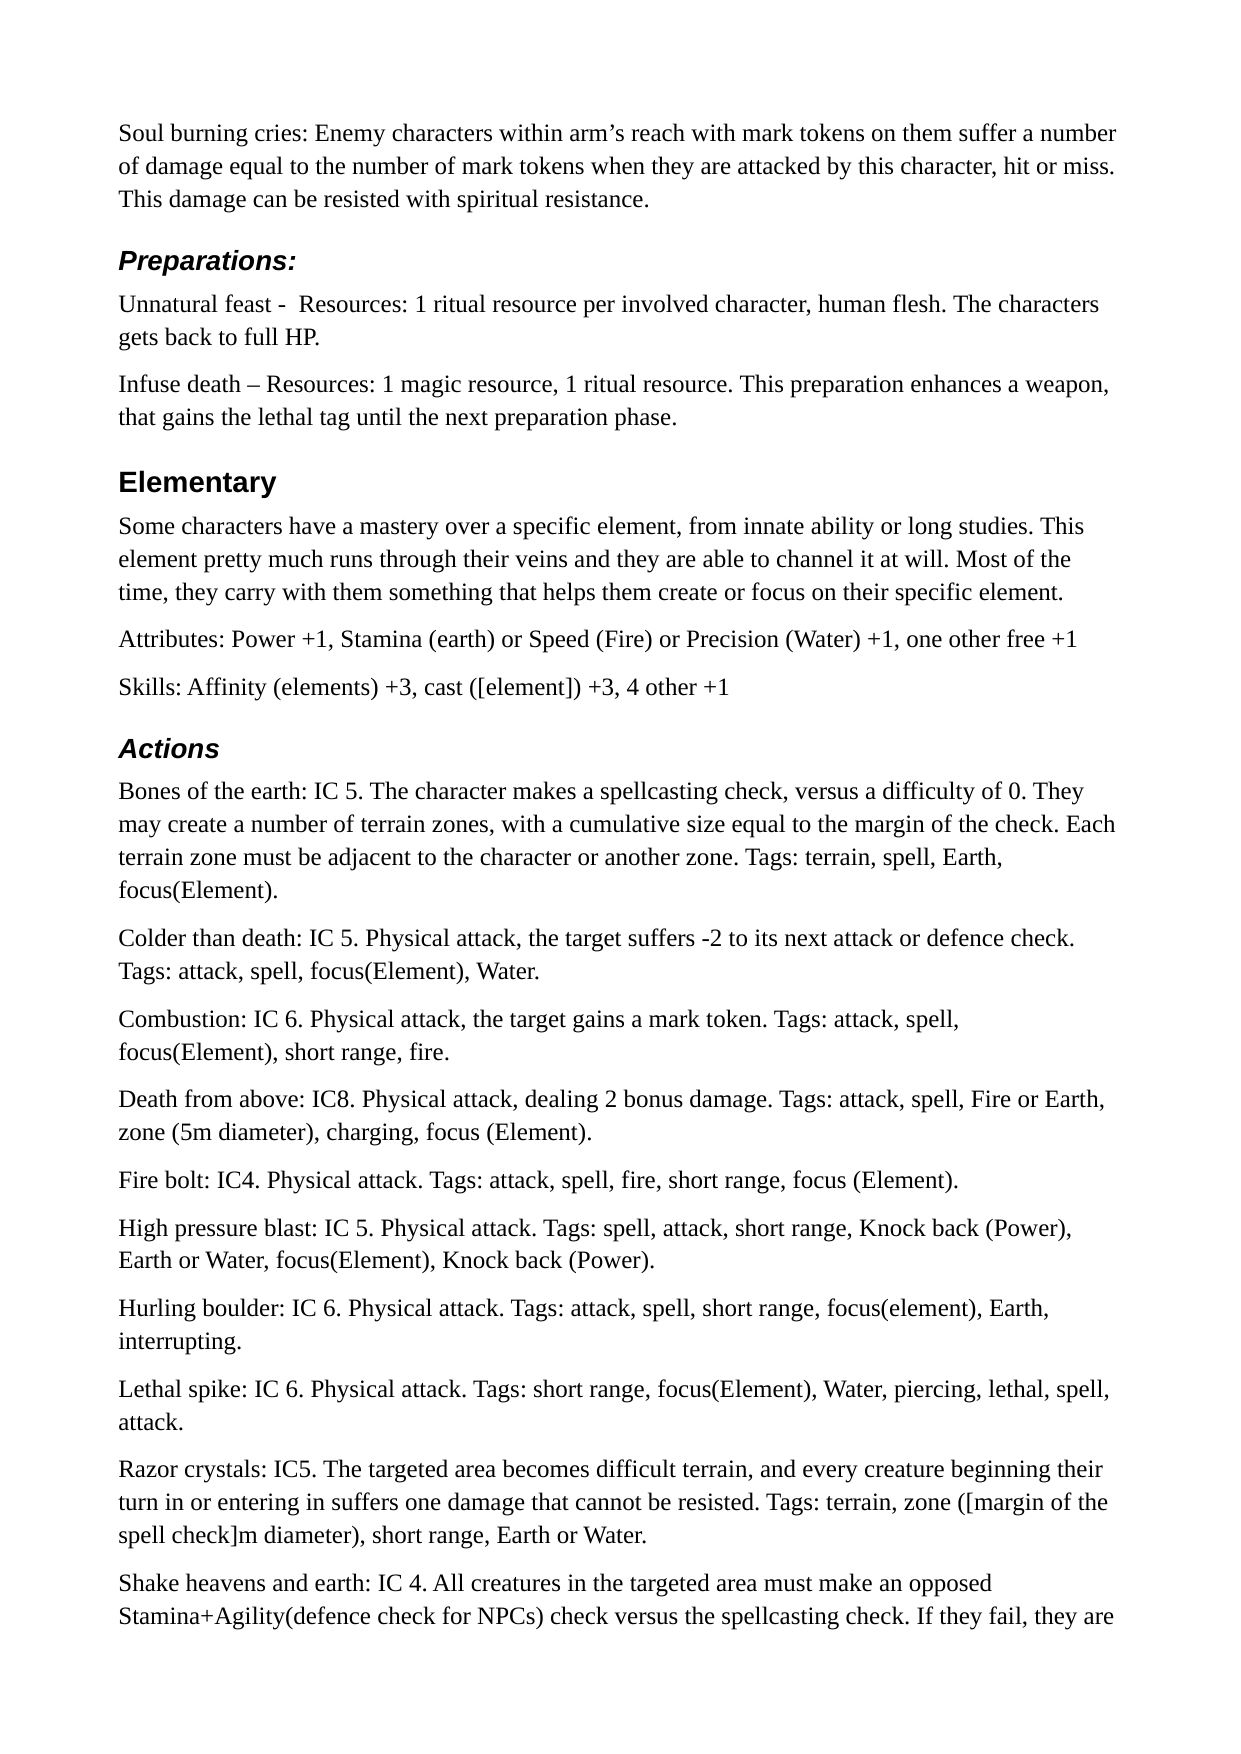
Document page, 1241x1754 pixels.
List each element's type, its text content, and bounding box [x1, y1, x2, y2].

text Infuse death – Resources: 1 magic resource, 1 ritual resource. This preparation enhances a weapon, that gains the lethal tag until the next preparation phase. [118, 369, 1122, 431]
text Attributes: Power +1, Stamina (earth) or Speed (Fire) or Precision (Water) +1, one other free +1 [118, 624, 1122, 653]
text Soul burning cries: Enemy characters within arm’s reach with mark tokens on them suffer a number of damage equal to the number of mark tokens when they are attacked by this character, hit or miss. This damage can be resisted with spiritual resistance. [118, 118, 1122, 213]
subtitle Actions [118, 732, 1122, 764]
text High pressure blast: IC 5. Physical attack. Tags: spell, attack, short range, Knock back (Power), Earth or Water, focus(Element), Knock back (Power). [118, 1213, 1122, 1274]
text Death from above: IC8. Physical attack, dealing 2 bonus damage. Tags: attack, spell, Fire or Earth, zone (5m diameter), charging, focus (Element). [118, 1084, 1122, 1146]
text Shake heavens and earth: IC 4. All creatures in the targeted area must make an opposed Stamina+Agility(defence check for NPCs) check versus the spellcasting check. If they fail, they are [118, 1568, 1122, 1630]
text Unnatural feast - Resources: 1 ritual resource per involved character, human flesh. The characters gets back to full HP. [118, 289, 1122, 350]
text Razor crystals: IC5. The targeted area becomes difficult terrain, and every creature beginning their turn in or entering in suffers one damage that cannot be resisted. Tags: terrain, zone ([margin of the spell check]m diameter), short range, Earth or Water. [118, 1454, 1122, 1549]
text Hurling boulder: IC 6. Physical attack. Tags: attack, spell, short range, focus(element), Earth, interrupting. [118, 1293, 1122, 1355]
text Colder than death: IC 5. Physical attack, the target suffers -2 to its next attack or defence check. Tags: attack, spell, focus(Element), Water. [118, 923, 1122, 985]
text Skills: Affinity (elements) +3, cast ([element]) +3, 4 other +1 [118, 672, 1122, 701]
text Lethal spike: IC 6. Physical attack. Tags: short range, focus(Element), Water, piercing, lethal, spell, attack. [118, 1374, 1122, 1436]
text Combustion: IC 6. Physical attack, the target gains a mark token. Tags: attack, spell, focus(Element), short range, fire. [118, 1004, 1122, 1066]
text Bones of the earth: IC 5. The character makes a spellcasting check, versus a difficulty of 0. They may create a number of terrain zones, with a cumulative size equal to the margin of the check. Each terrain zone must be adjacent to the character or another zone. Tags: terrain, spell, Earth, focus(Element). [118, 776, 1122, 904]
text Fire bolt: IC4. Physical attack. Tags: attack, spell, fire, short range, focus (Element). [118, 1165, 1122, 1194]
text Some characters have a mastery over a specific element, from innate ability or long studies. This element pretty much runs through their veins and they are able to channel it at will. Most of the time, they carry with them something that helps them create or focus on their specific element. [118, 511, 1122, 606]
subtitle Elementary [118, 464, 1122, 498]
subtitle Preparations: [118, 244, 1122, 276]
